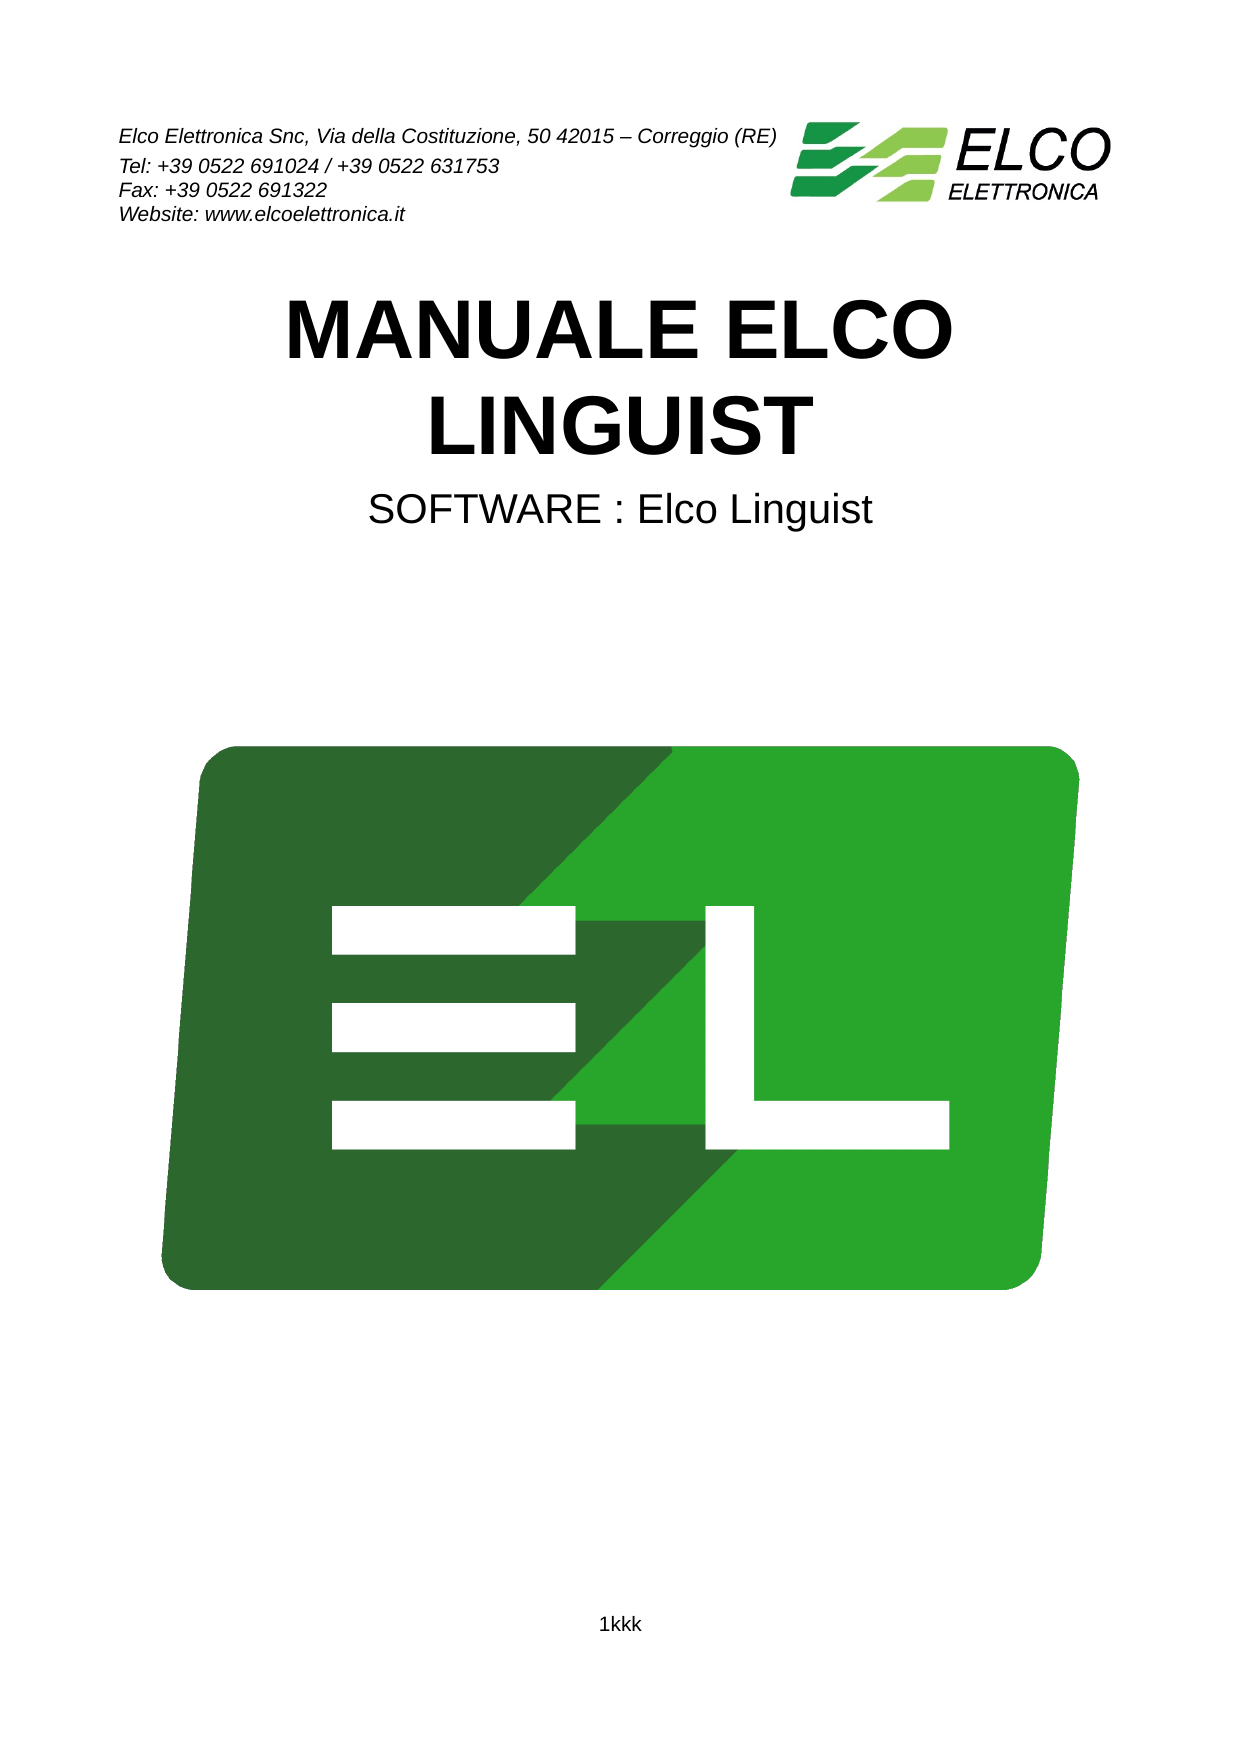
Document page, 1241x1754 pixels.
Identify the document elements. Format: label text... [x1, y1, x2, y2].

picture [138, 532, 1102, 1496]
picture [785, 106, 1122, 208]
title MANUALE ELCO LINGUIST [118, 281, 1122, 472]
subtitle SOFTWARE : Elco Linguist [118, 485, 1122, 533]
